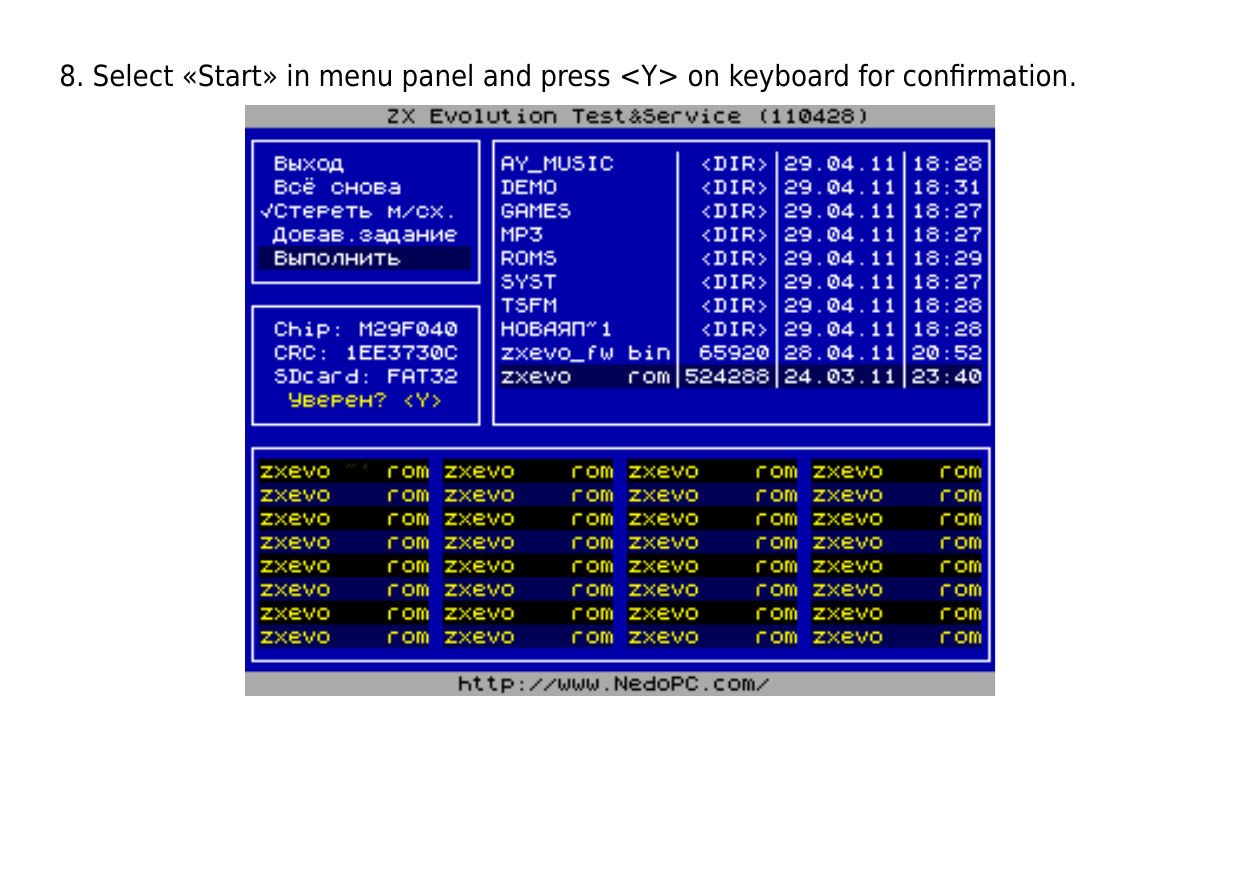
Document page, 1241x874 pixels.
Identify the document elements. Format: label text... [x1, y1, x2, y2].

picture [245, 105, 995, 696]
text 8. Select «Start» in menu panel and press <Y> on keyboard for confirmation. [59, 59, 1181, 93]
